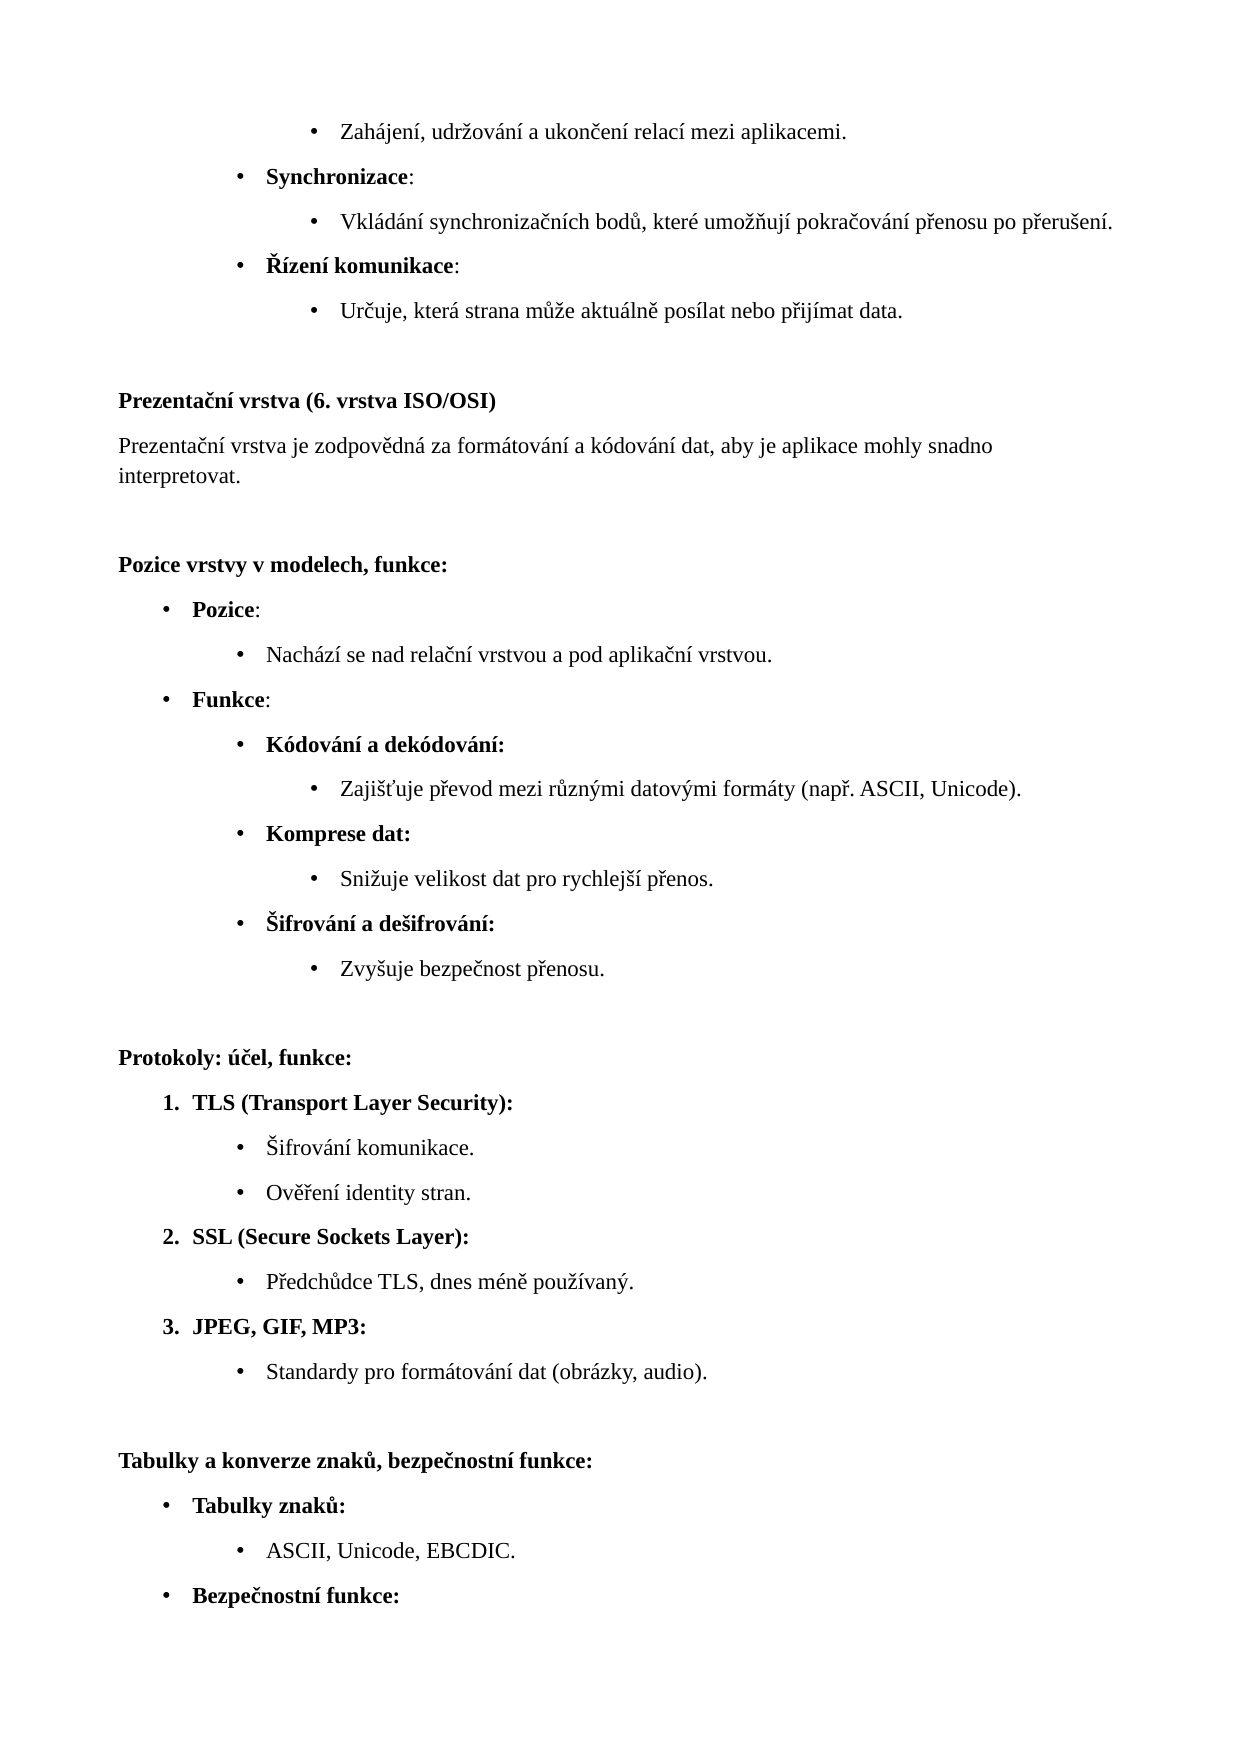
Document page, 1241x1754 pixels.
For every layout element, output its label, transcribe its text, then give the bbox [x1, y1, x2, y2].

list Ověření identity stran. [236, 1178, 1122, 1205]
list Zahájení, udržování a ukončení relací mezi aplikacemi. [310, 118, 1122, 144]
list Zvyšuje bezpečnost přenosu. [310, 954, 1122, 981]
text Prezentační vrstva (6. vrstva ISO/OSI) [118, 387, 1122, 413]
text Tabulky a konverze znaků, bezpečnostní funkce: [118, 1447, 1122, 1474]
list Předchůdce TLS, dnes méně používaný. [236, 1268, 1122, 1294]
list SSL (Secure Sockets Layer): [162, 1223, 1122, 1250]
list Šifrování a dešifrování: [236, 910, 1122, 936]
list Šifrování komunikace. [236, 1134, 1122, 1160]
list Snižuje velikost dat pro rychlejší přenos. [310, 865, 1122, 891]
list Kódování a dekódování: [236, 731, 1122, 757]
list Synchronizace: [236, 163, 1122, 189]
text Protokoly: účel, funkce: [118, 1044, 1122, 1071]
list TLS (Transport Layer Security): [162, 1089, 1122, 1115]
list Bezpečnostní funkce: [162, 1582, 1122, 1608]
list Zajišťuje převod mezi různými datovými formáty (např. ASCII, Unicode). [310, 775, 1122, 802]
list Vkládání synchronizačních bodů, které umožňují pokračování přenosu po přerušení. [310, 208, 1122, 234]
list Nachází se nad relační vrstvou a pod aplikační vrstvou. [236, 641, 1122, 667]
list Určuje, která strana může aktuálně posílat nebo přijímat data. [310, 297, 1122, 324]
list Pozice: [162, 596, 1122, 623]
list JPEG, GIF, MP3: [162, 1313, 1122, 1339]
text Prezentační vrstva je zodpovědná za formátování a kódování dat, aby je aplikace mohly snadno interpretovat. [118, 432, 1122, 488]
list Tabulky znaků: [162, 1492, 1122, 1518]
list ASCII, Unicode, EBCDIC. [236, 1537, 1122, 1563]
text Pozice vrstvy v modelech, funkce: [118, 551, 1122, 578]
list Řízení komunikace: [236, 252, 1122, 279]
list Komprese dat: [236, 820, 1122, 847]
list Standardy pro formátování dat (obrázky, audio). [236, 1358, 1122, 1384]
list Funkce: [162, 686, 1122, 712]
